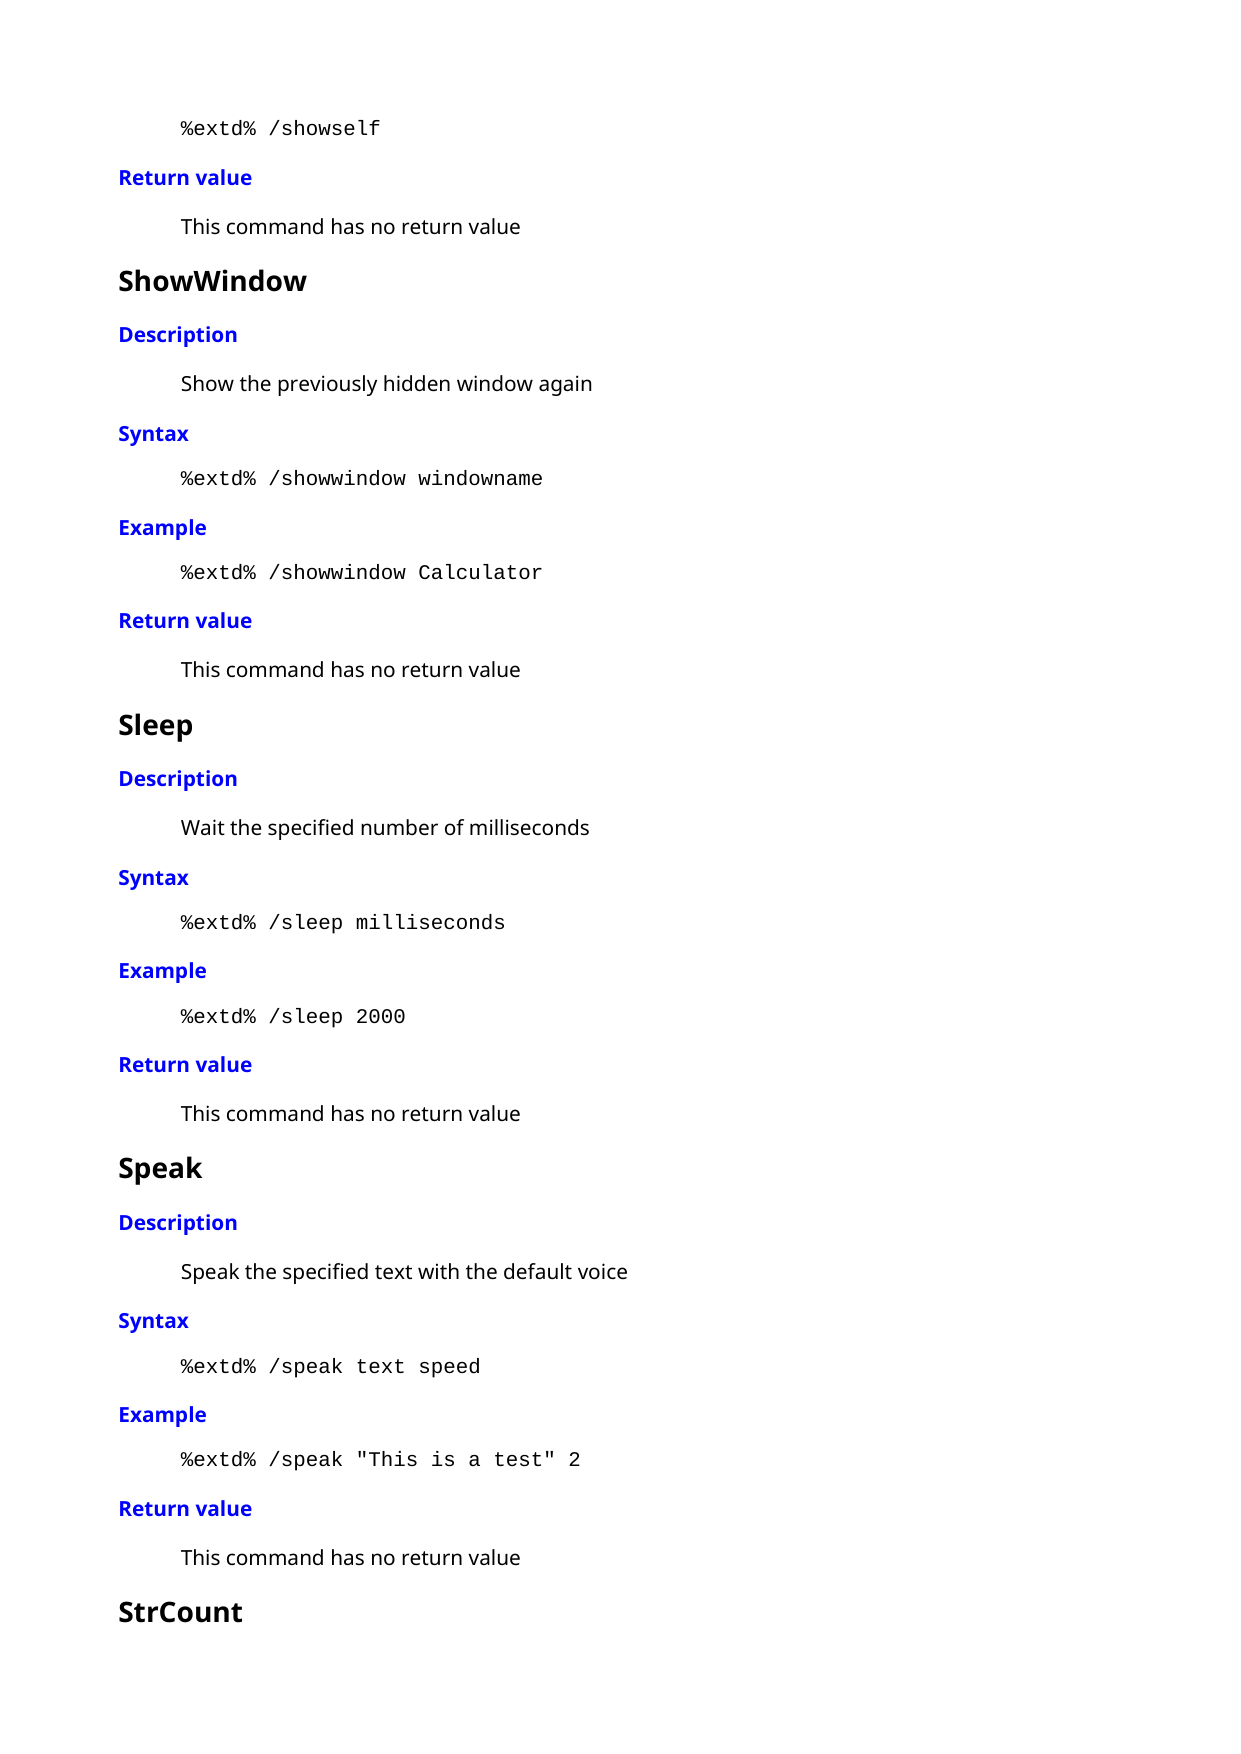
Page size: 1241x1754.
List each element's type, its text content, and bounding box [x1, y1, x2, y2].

text Return value [118, 163, 1122, 191]
text StrCount [118, 1592, 1122, 1631]
text Show the previously hidden window again [181, 369, 1122, 398]
text %extd% /speak text speed [181, 1356, 1122, 1379]
text Syntax [118, 1306, 1122, 1335]
text Syntax [118, 863, 1122, 891]
text Example [118, 1400, 1122, 1428]
text Speak the specified text with the default voice [181, 1257, 1122, 1286]
text This command has no return value [181, 212, 1122, 240]
text %extd% /showwindow Calculator [181, 562, 1122, 586]
text Syntax [118, 419, 1122, 447]
text Example [118, 513, 1122, 541]
text This command has no return value [181, 1543, 1122, 1572]
text Return value [118, 606, 1122, 635]
text Sleep [118, 705, 1122, 743]
text Description [118, 320, 1122, 349]
text %extd% /sleep milliseconds [181, 912, 1122, 936]
text %extd% /sleep 2000 [181, 1006, 1122, 1029]
text %extd% /speak "This is a test" 2 [181, 1449, 1122, 1473]
text Return value [118, 1050, 1122, 1078]
text ShowWindow [118, 261, 1122, 299]
text Example [118, 956, 1122, 985]
text Description [118, 1208, 1122, 1236]
text %extd% /showself [181, 118, 1122, 142]
text Description [118, 764, 1122, 792]
text Return value [118, 1494, 1122, 1522]
text %extd% /showwindow windowname [181, 468, 1122, 492]
text This command has no return value [181, 656, 1122, 684]
text Wait the specified number of milliseconds [181, 813, 1122, 842]
text This command has no return value [181, 1099, 1122, 1128]
text Speak [118, 1149, 1122, 1187]
